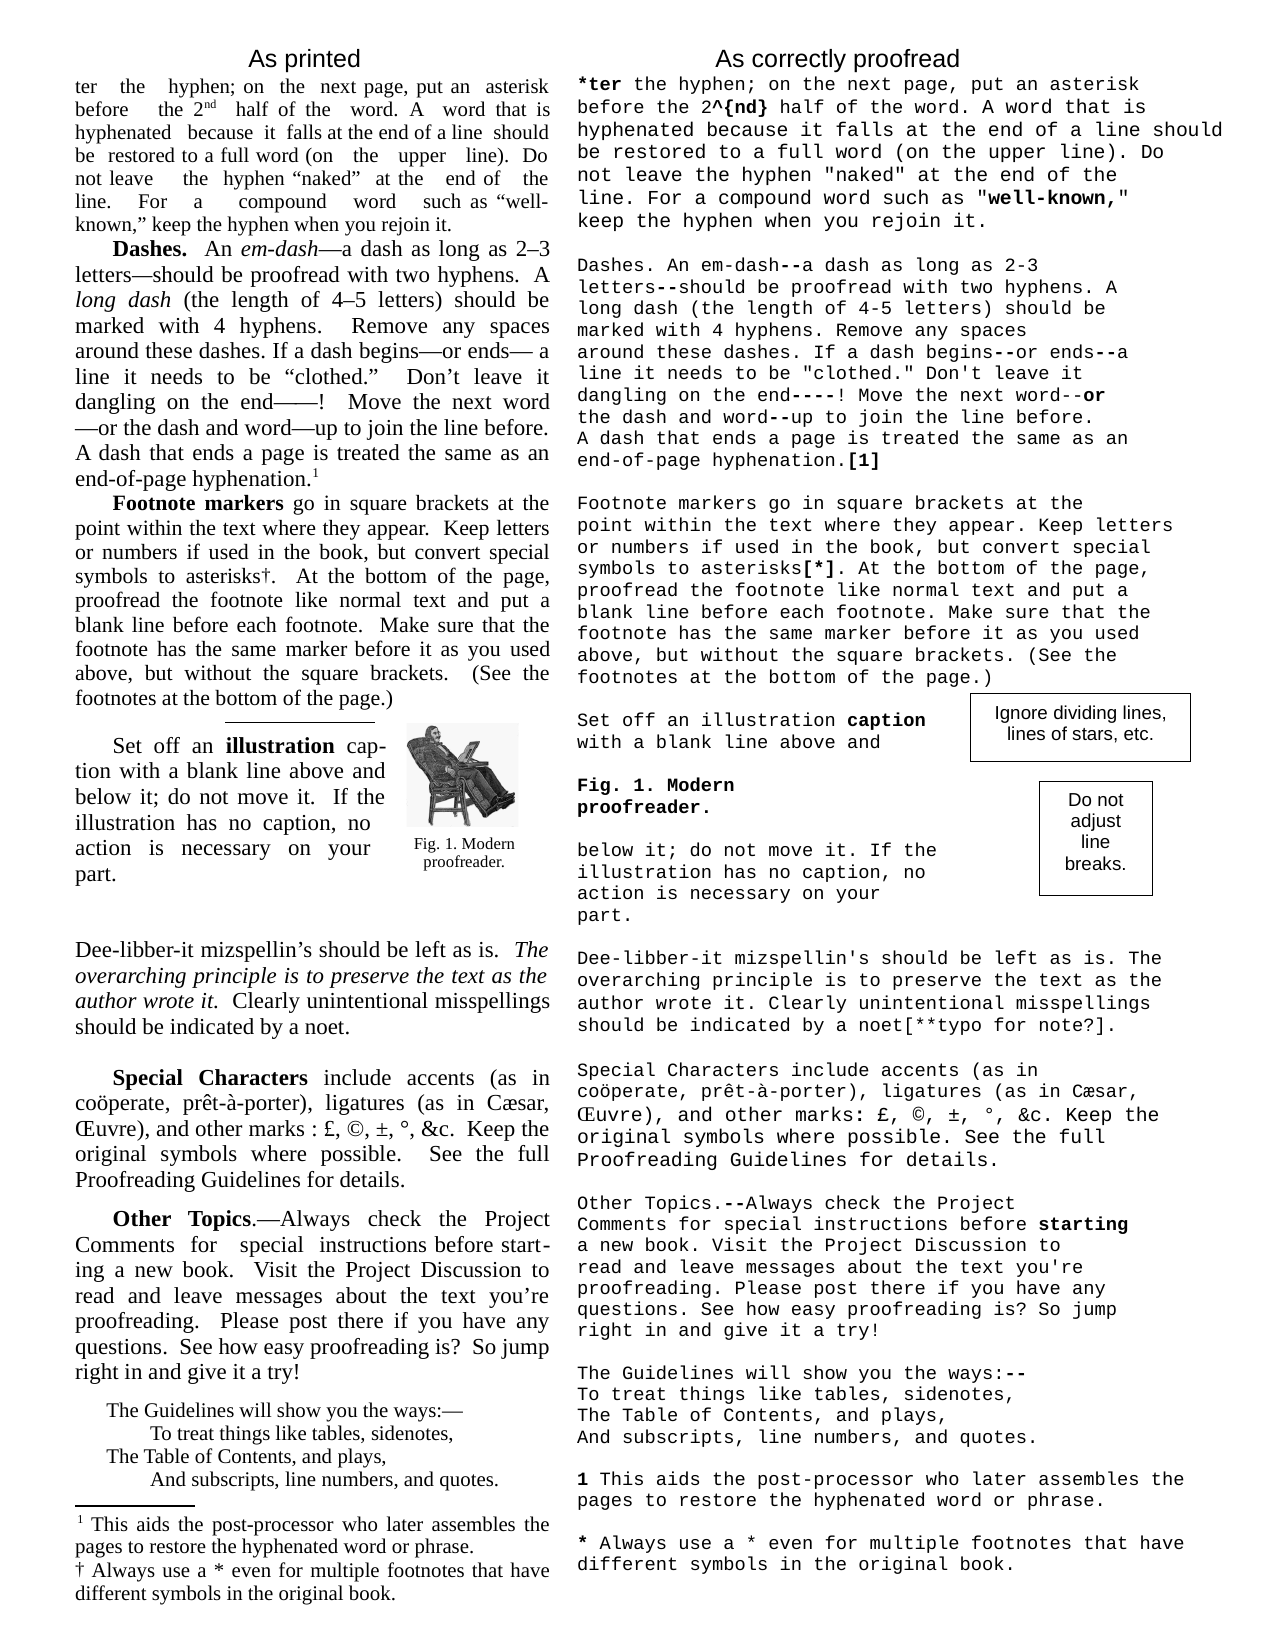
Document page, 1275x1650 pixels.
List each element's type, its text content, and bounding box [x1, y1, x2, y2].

text Footnote markers go in square brackets at the [577, 494, 1230, 516]
text * Always use a * even for multiple footnotes that have [577, 1534, 1230, 1555]
text The Table of Contents, and plays, [106, 1445, 550, 1468]
text questions. See how easy proofreading is? So jump right in and give it a try! [577, 1300, 1230, 1342]
text The Guidelines will show you the ways:— [106, 1399, 550, 1422]
text marked with 4 hyphens. Remove any spaces around these dashes. If a dash begins--or ends--a line it needs to be "clothed." Don't leave it dangling on the end----! Move the next word--or the dash and word--up to join the line before. [577, 321, 1230, 429]
text Other Topics.--Always check the Project [577, 1194, 1230, 1215]
text coöperate, prêt-à-porter), ligatures (as in Cæsar, [577, 1082, 1230, 1103]
text Do not adjust line breaks. [1055, 790, 1136, 874]
text Œuvre), and other marks: £, ©, ±, °, &c. Keep the original symbols where possible. See the full Proofreading Guidelines for details. [577, 1103, 1230, 1172]
text proofreading. Please post there if you have any [577, 1279, 1230, 1300]
text read and leave messages about the text you're [577, 1257, 1230, 1279]
text long dash (the length of 4-5 letters) should be [577, 299, 1230, 321]
text Dee-libber-it mizspellin’s should be left as is. The overarching principle is to preserve the text as the author wrote it. Clearly unintentional misspellings should be indicated by a noet. [75, 886, 550, 1064]
text Footnote markers go in square brackets at the point within the text where they appear. Keep letters or numbers if used in the book, but convert special symbols to asterisks†. At the bottom of the page, proofread the footnote like normal text and put a blank line before each footnote. Make sure that the footnote has the same marker before it as you used above, but without the square brackets. (See the footnotes at the bottom of the page.) [75, 491, 550, 710]
text Ignore dividing lines, lines of stars, etc. [987, 702, 1174, 744]
text letters--should be proofread with two hyphens. A [577, 278, 1230, 299]
text † Always use a * even for multiple footnotes that have different symbols in the original book. [75, 1558, 550, 1605]
text This aids the post-processor who later assembles the pages to restore the hyphenated word or phrase. [75, 1512, 550, 1558]
text a new book. Visit the Project Discussion to [577, 1236, 1230, 1257]
text To treat things like tables, sidenotes, [577, 1385, 1230, 1406]
text 1 This aids the post-processor who later assembles the pages to restore the hyphenated word or phrase. [577, 1470, 1230, 1512]
text Dee-libber-it mizspellin's should be left as is. The overarching principle is to preserve the text as the author wrote it. Clearly unintentional misspellings should be indicated by a noet[**typo for note?]. [577, 949, 1230, 1037]
text illustration has no caption, no [577, 863, 1038, 884]
text [1153, 841, 1230, 862]
text [1153, 798, 1230, 819]
text *ter the hyphen; on the next page, put an asterisk before the 2^{nd} half of the word. A word that is hyphenated because it falls at the end of a line should be restored to a full word (on the upper line). Do not leave the hyphen "naked" at the end of the line. For a compound word such as "well-known," keep the hyphen when you rejoin it. [577, 75, 1230, 234]
text with a blank line above and [577, 733, 970, 754]
text [1191, 733, 1230, 754]
text The Guidelines will show you the ways:-- [577, 1364, 1230, 1385]
text ter the hyphen; on the next page, put an asterisk before the 2nd half of the word. A word that is hyphenated because it falls at the end of a line should be restored to a full word (on the upper line). Do not leave the hyphen “naked” at the end of the line. For a compound word such as “well-known,” keep the hyphen when you rejoin it. [75, 75, 550, 236]
text [1153, 863, 1230, 884]
text point within the text where they appear. Keep letters or numbers if used in the book, but convert special symbols to asterisks[*]. At the bottom of the page, proofread the footnote like normal text and put a blank line before each footnote. Make sure that the footnote has the same marker before it as you used above, but without the square brackets. (See the footnotes at the bottom of the page.) [577, 516, 1230, 689]
text To treat things like tables, sidenotes, [106, 1422, 550, 1445]
text A dash that ends a page is treated the same as an [577, 429, 1230, 451]
text Set off an illustration caption [577, 711, 970, 732]
text Special Characters include accents (as in [577, 1060, 1230, 1082]
text Dashes. An em-dash--a dash as long as 2-3 [577, 256, 1230, 277]
text below it; do not move it. If the [577, 841, 1038, 862]
text And subscripts, line numbers, and quotes. [106, 1468, 550, 1491]
text Special Characters include accents (as in coöperate, prêt-à-porter), ligatures (as in Cæsar, œuvre), and other marks : £, ©, ±, °, &c. Keep the original symbols where possible. See the full Proofreading Guidelines for details. [75, 1064, 550, 1192]
text end-of-page hyphenation.[1] [577, 451, 1230, 472]
text Comments for special instructions before starting [577, 1215, 1230, 1236]
text Dashes. An em-dash—a dash as long as 2–3 letters—should be proofread with two hyphens. A long dash (the length of 4–5 letters) should be marked with 4 hyphens. Remove any spaces around these dashes. If a dash begins—or ends— a line it needs to be “clothed.” Don’t leave it dangling on the end——! Move the next word —or the dash and word—up to join the line before. A dash that ends a page is treated the same as an end-of-page hyphenation. [75, 236, 550, 491]
text proofreader. [577, 798, 1038, 819]
text different symbols in the original book. [577, 1555, 1230, 1576]
text Set off an illustration cap­tion with a blank line above and below it; do not move it. If the illustration has no caption, no action is necessary on your part. [75, 733, 550, 886]
text Other Topics.—Always check the Project Comments for special instructions before start­ing a new book. Visit the Project Discussion to read and leave messages about the text you’re proofreading. Please post there if you have any questions. See how easy proofreading is? So jump right in and give it a try! [75, 1206, 550, 1385]
text action is necessary on your part. [577, 884, 1230, 927]
text [1191, 711, 1230, 732]
text Fig. 1. Modern [577, 776, 1230, 797]
text Fig. 1. Modern proofreader. [407, 834, 522, 871]
text And subscripts, line numbers, and quotes. [577, 1427, 1230, 1449]
text The Table of Contents, and plays, [577, 1406, 1230, 1427]
